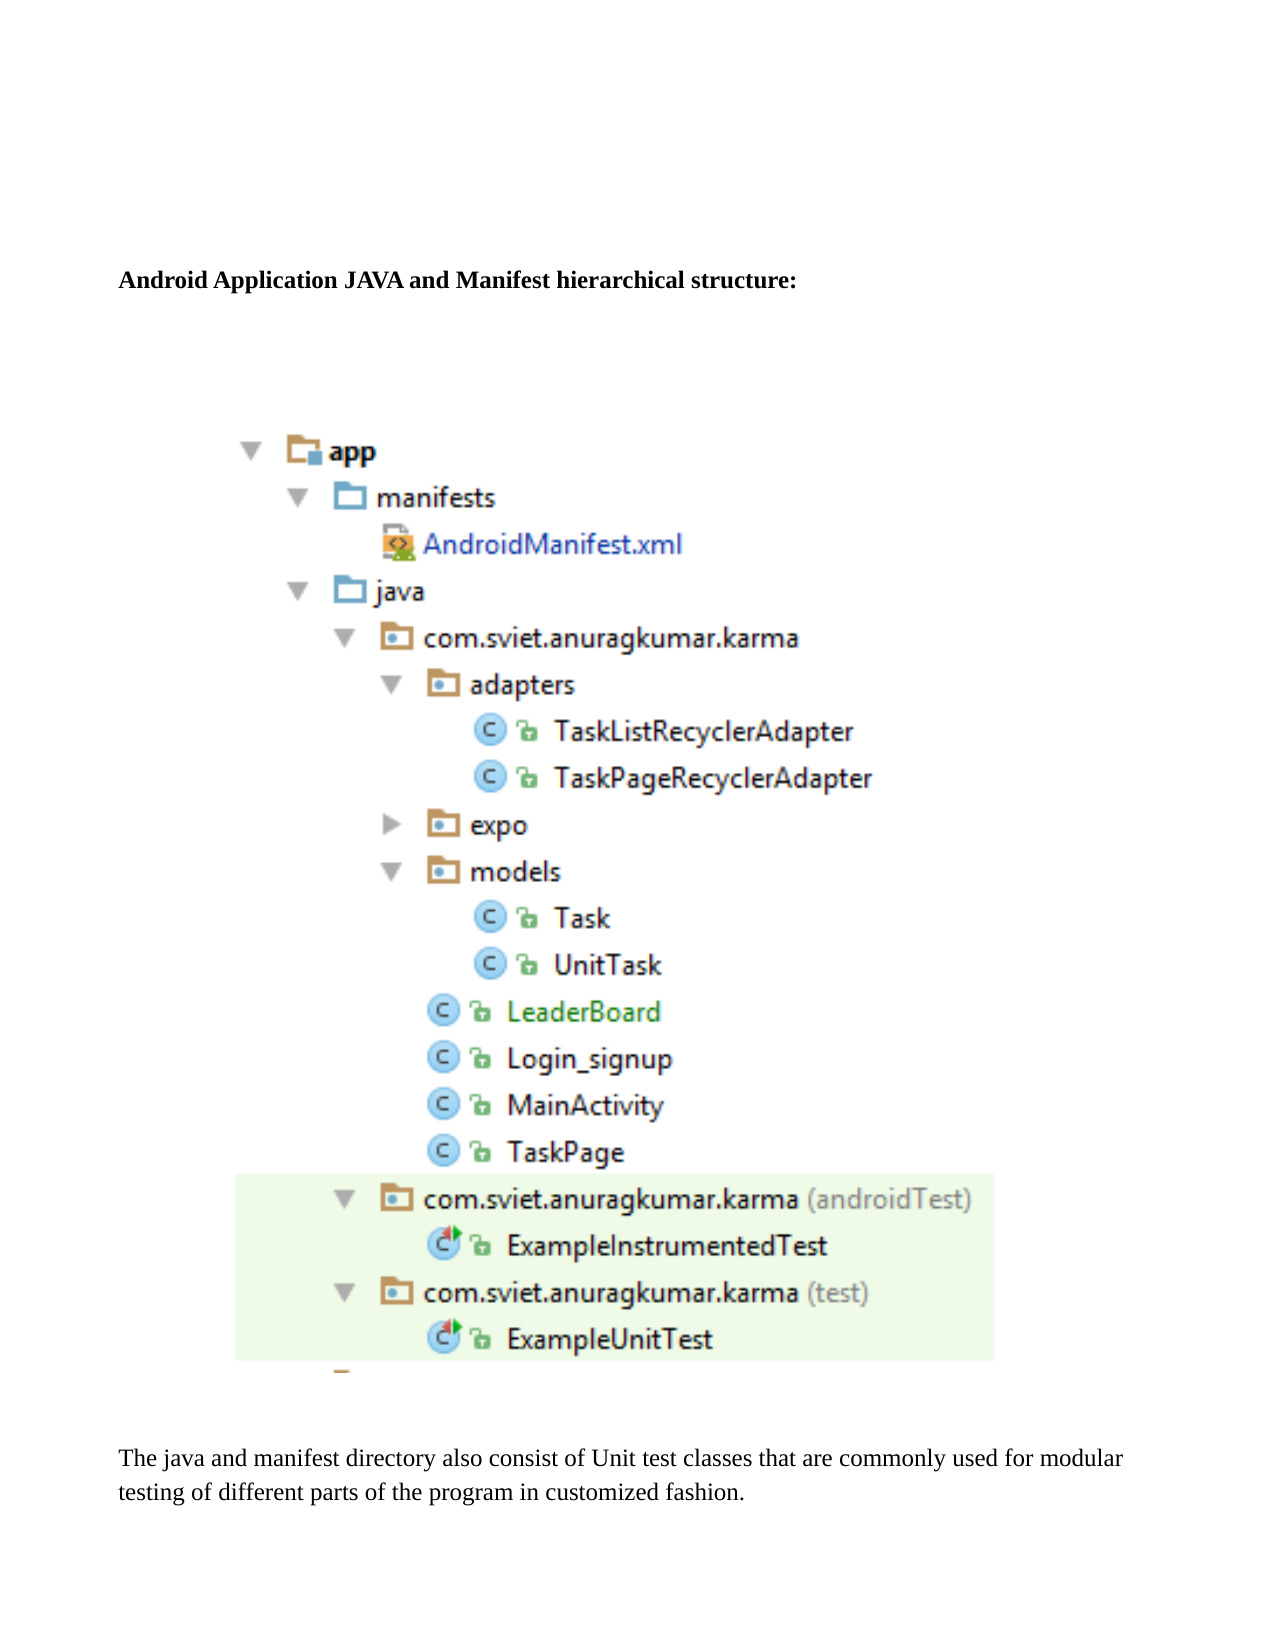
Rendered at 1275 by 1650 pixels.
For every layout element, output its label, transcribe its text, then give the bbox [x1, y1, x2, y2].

picture [234, 426, 994, 1373]
text Android Application JAVA and Manifest hierarchical structure: [118, 265, 1157, 294]
text The java and manifest directory also consist of Unit test classes that are commonly used for modular testing of different parts of the program in customized fashion. [118, 1443, 1157, 1506]
